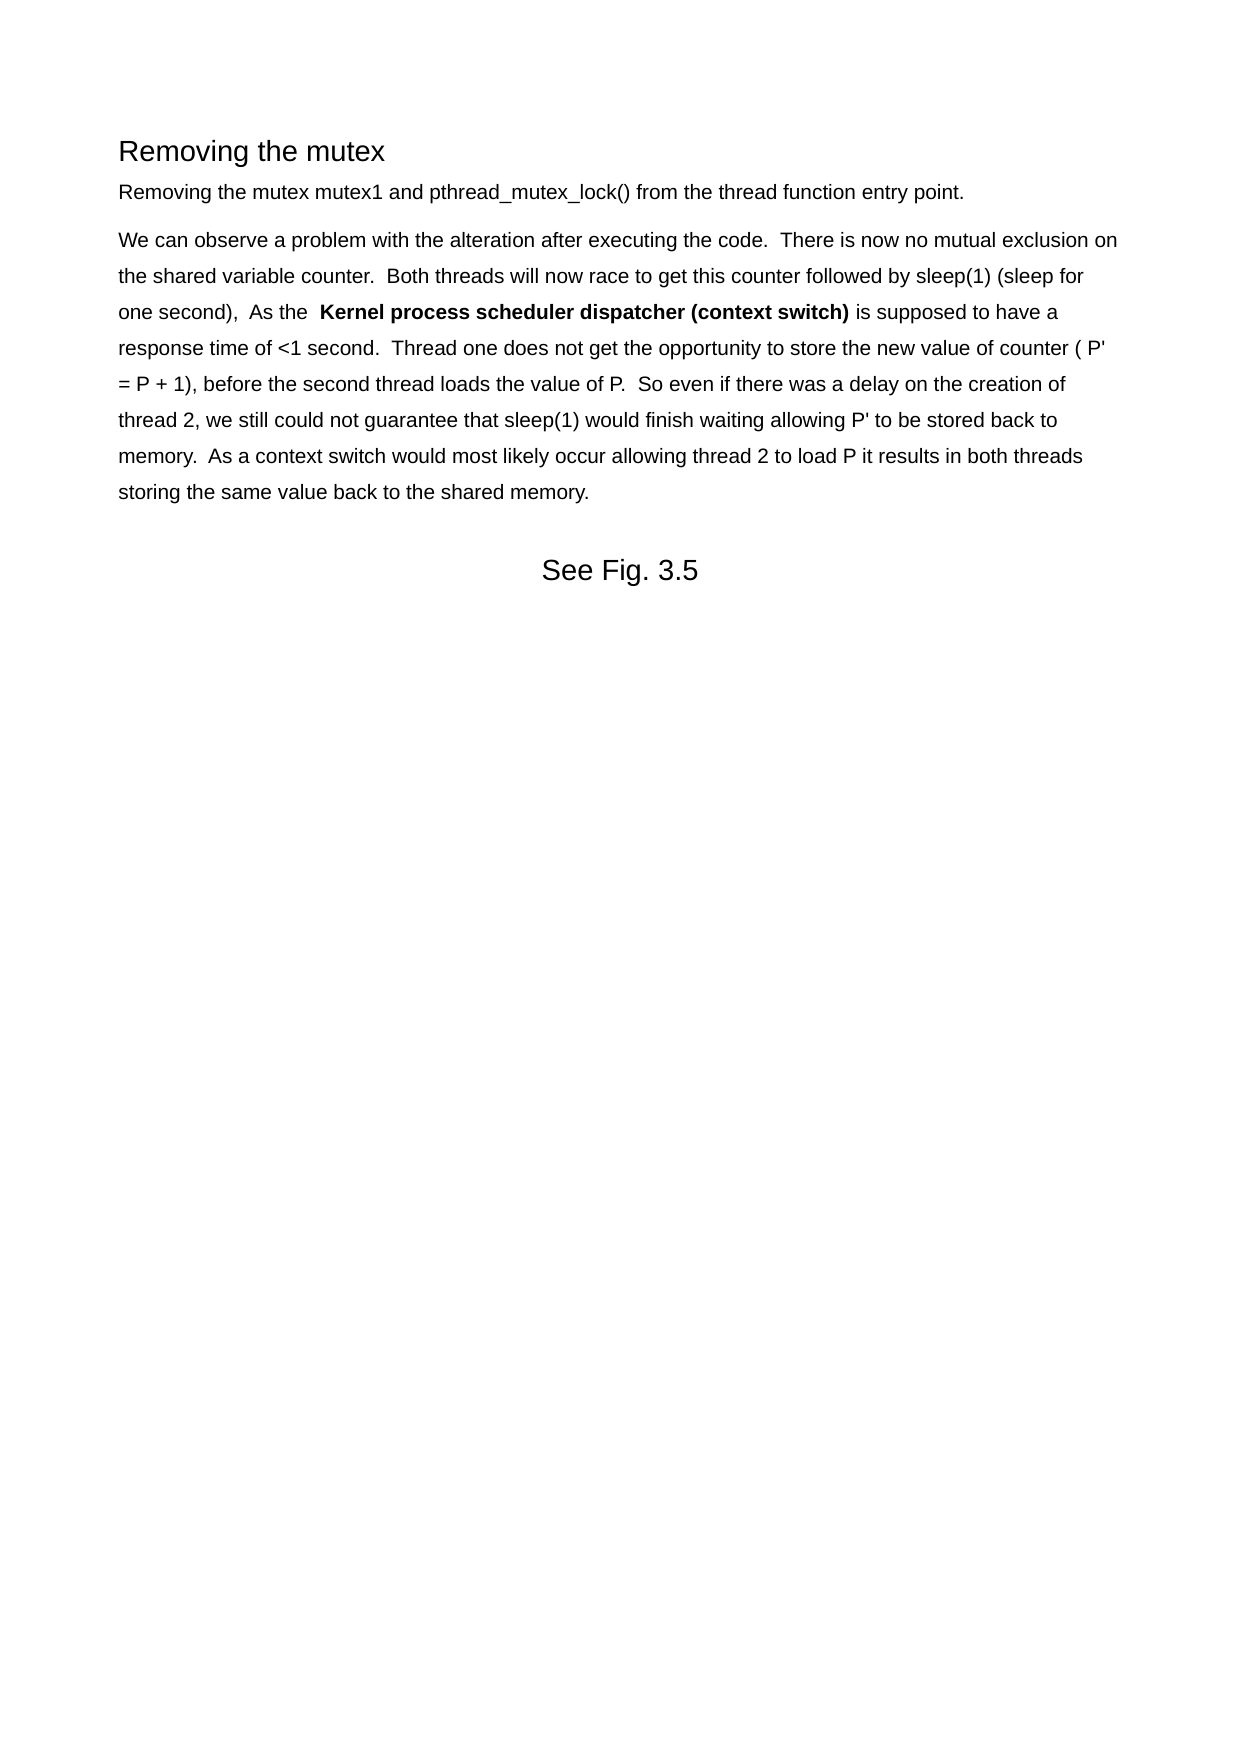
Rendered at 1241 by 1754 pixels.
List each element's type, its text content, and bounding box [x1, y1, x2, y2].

subtitle See Fig. 3.5 [118, 553, 1122, 587]
text Removing the mutex mutex1 and pthread_mutex_lock() from the thread function entry point. [118, 179, 1122, 203]
subtitle Removing the mutex [118, 133, 1122, 167]
text We can observe a problem with the alteration after executing the code. There is now no mutual exclusion on the shared variable counter. Both threads will now race to get this counter followed by sleep(1) (sleep for one second), As the Kernel process scheduler dispatcher (context switch) is supposed to have a response time of <1 second. Thread one does not get the opportunity to store the new value of counter ( P' = P + 1), before the second thread loads the value of P. So even if there was a delay on the creation of thread 2, we still could not guarantee that sleep(1) would finish waiting allowing P' to be stored back to memory. As a context switch would most likely occur allowing thread 2 to load P it results in both threads storing the same value back to the shared memory. [118, 228, 1122, 503]
